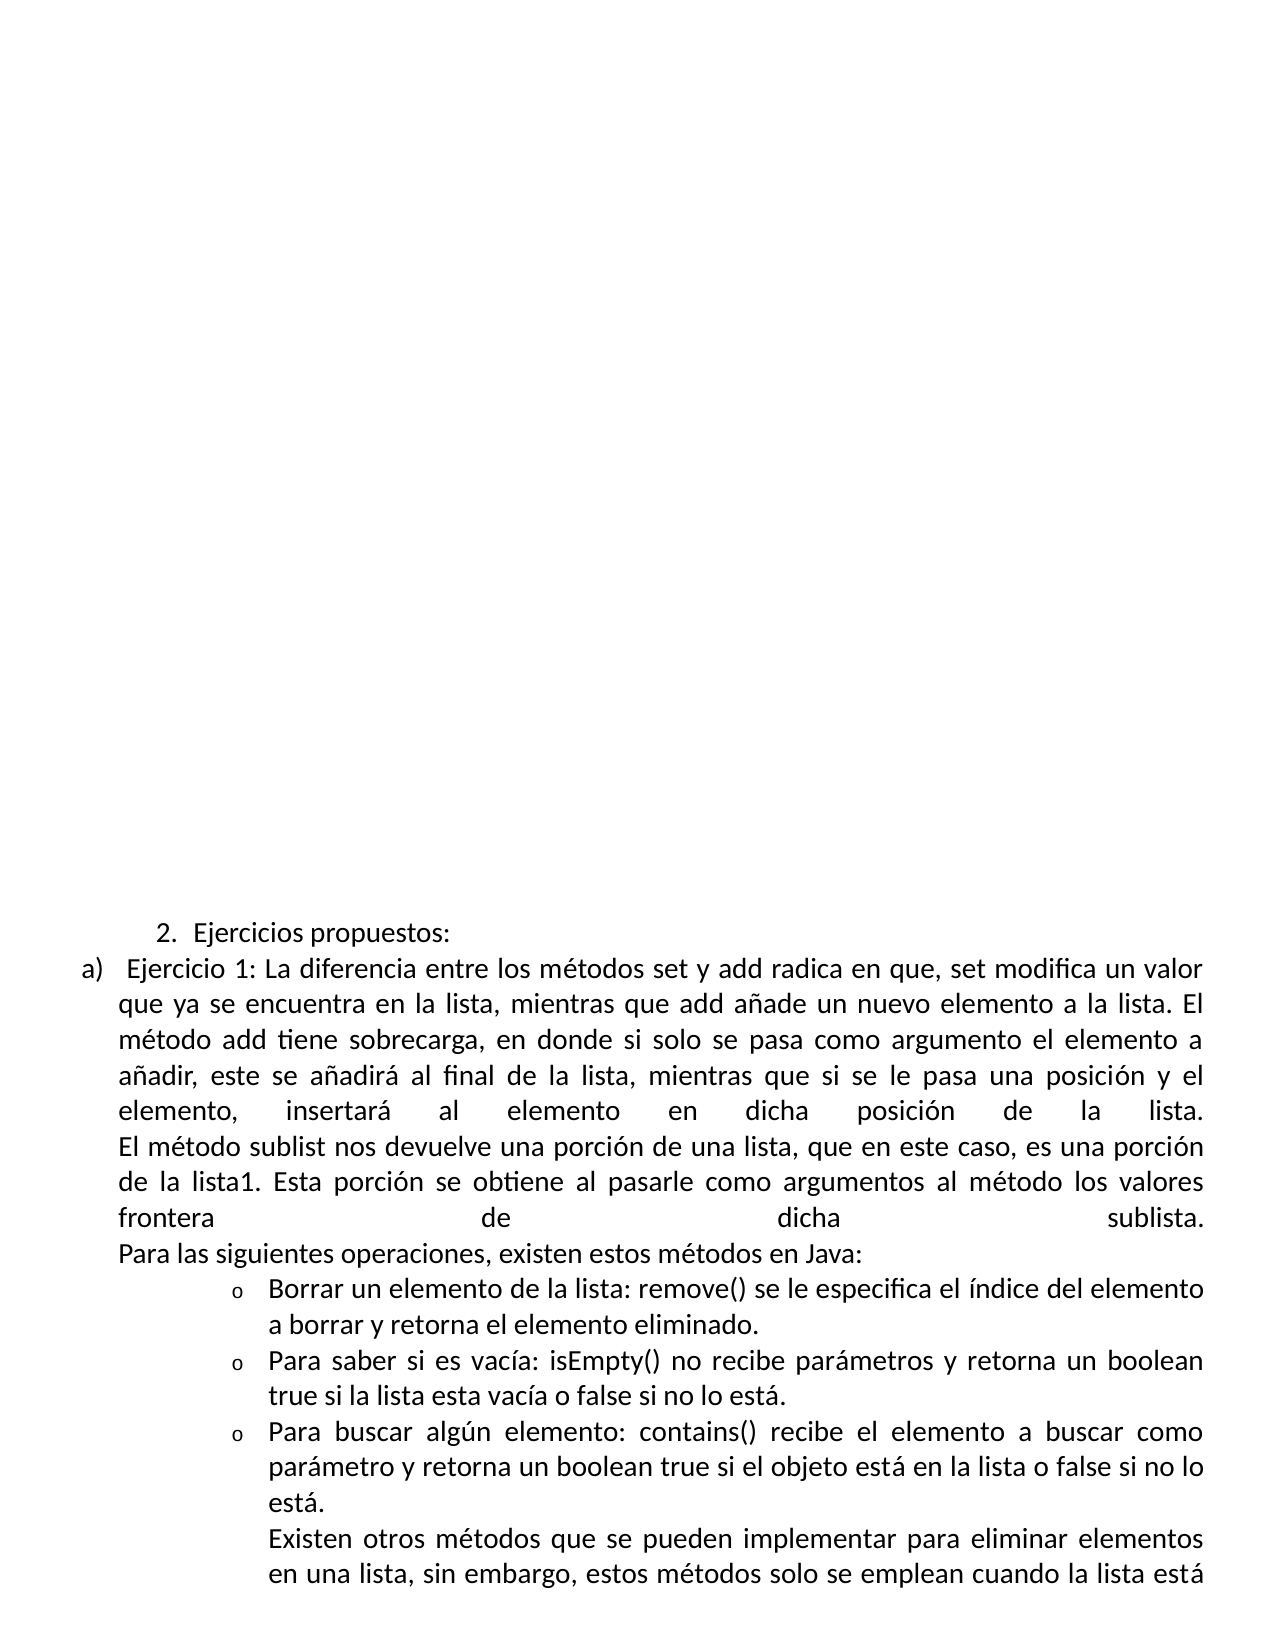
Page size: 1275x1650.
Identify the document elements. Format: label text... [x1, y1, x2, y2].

list Borrar un elemento de la lista: remove() se le especifica el índice del elemento a borrar y retorna el elemento eliminado. [231, 1270, 1205, 1342]
list Ejercicios propuestos: [156, 914, 1205, 950]
list Para buscar algún elemento: contains() recibe el elemento a buscar como parámetro y retorna un boolean true si el objeto está en la lista o false si no lo está. [231, 1413, 1205, 1520]
list Para saber si es vacía: isEmpty() no recibe parámetros y retorna un boolean true si la lista esta vacía o false si no lo está. [231, 1342, 1205, 1413]
text Existen otros métodos que se pueden implementar para eliminar elementos en una lista, sin embargo, estos métodos solo se emplean cuando la lista está [268, 1520, 1205, 1591]
list Ejercicio 1: La diferencia entre los métodos set y add radica en que, set modifica un valor que ya se encuentra en la lista, mientras que add añade un nuevo elemento a la lista. El método add tiene sobrecarga, en donde si solo se pasa como argumento el elemento a añadir, este se añadirá al final de la lista, mientras que si se le pasa una posición y el elemento, insertará al elemento en dicha posición de la lista. El método sublist nos devuelve una porción de una lista, que en este caso, es una porción de la lista1. Esta porción se obtiene al pasarle como argumentos al método los valores frontera de dicha sublista. Para las siguientes operaciones, existen estos métodos en Java: [81, 950, 1205, 1270]
